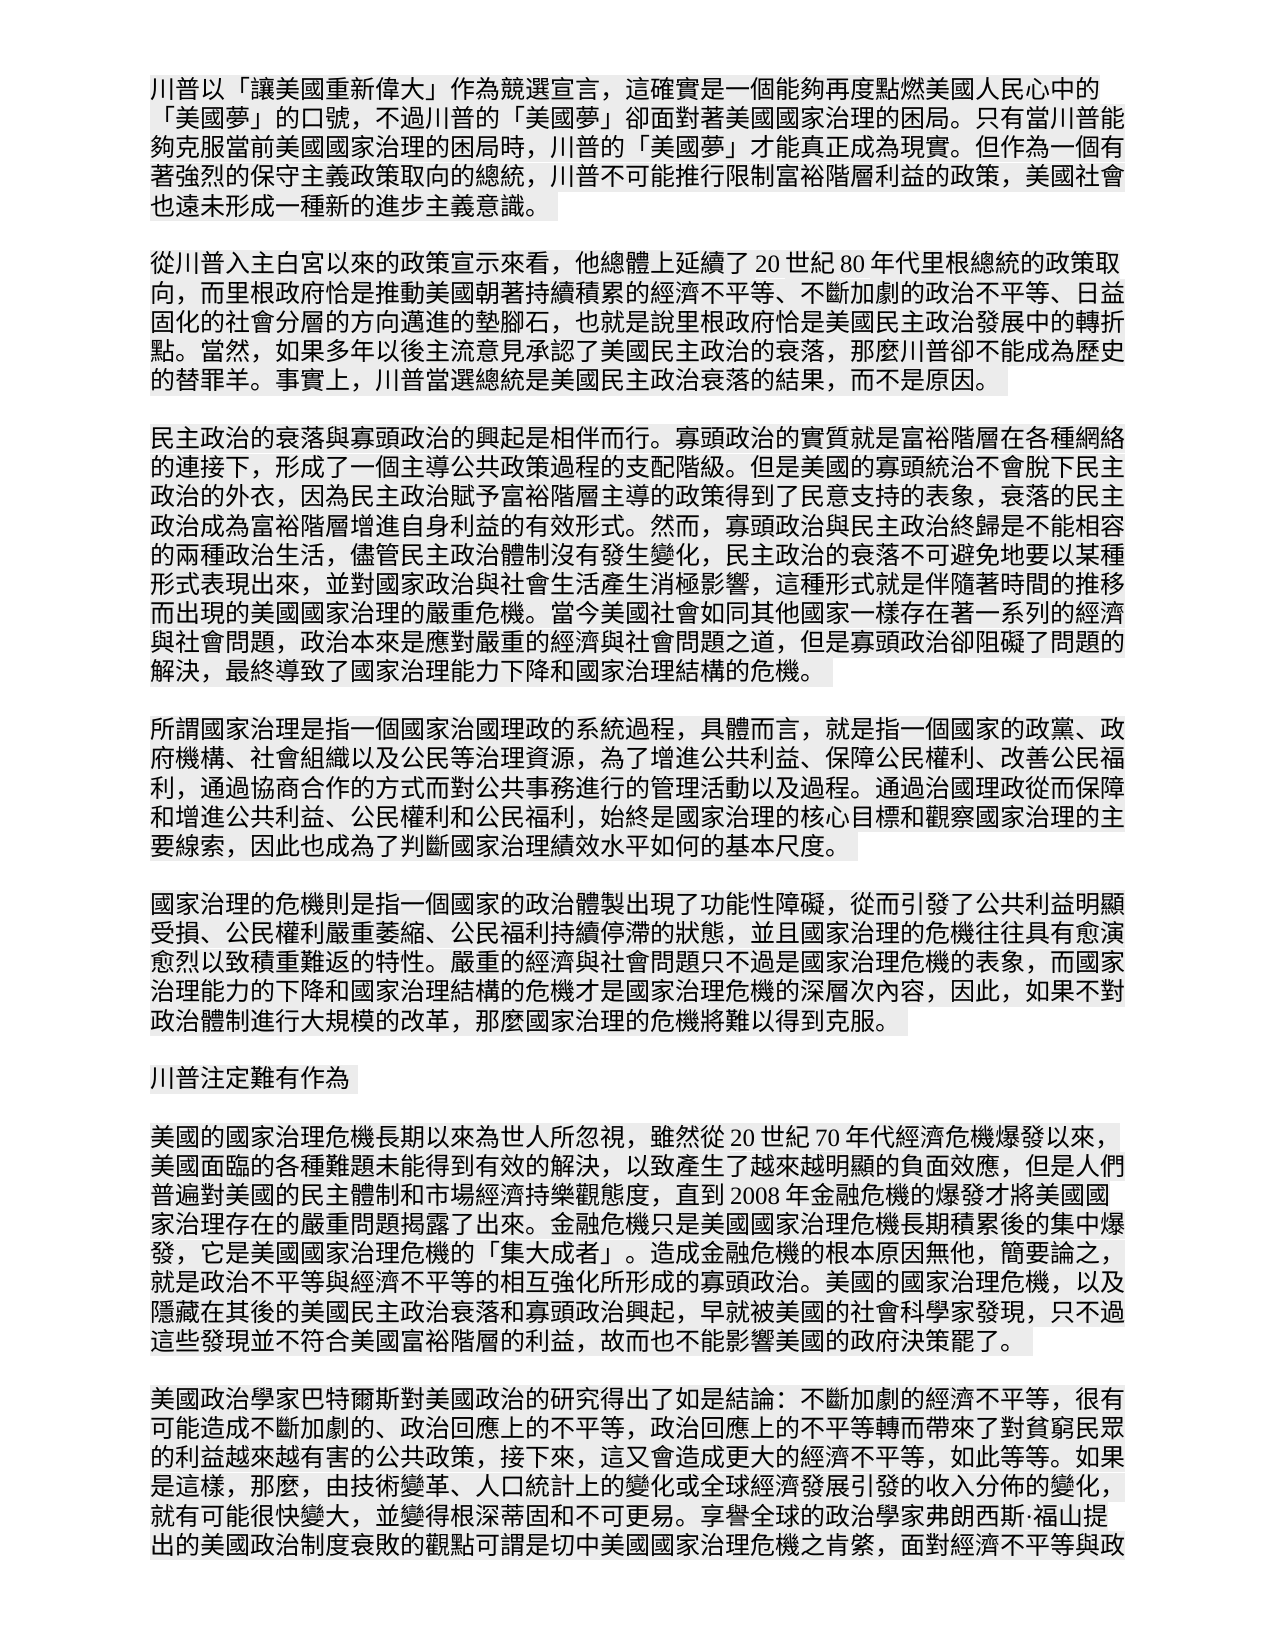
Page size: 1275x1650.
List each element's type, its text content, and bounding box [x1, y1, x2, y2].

text 川普的「美國夢」：一個國家治理困局的集中表達 https://goo.gl/BLu3tE 紐約地產商、共和黨人唐納·川普當選美國總統，在主流意見看來，完全出乎意料。世人習慣於用「黑天鵝」來形象的表達此類「反常」現象。其實，川普的勝選是美國政治演變的結果。概括來講，從20世紀70年代開始，美國的經濟不平等愈演愈烈，從而對作為民主政治核心原則的政治平等造成了嚴重的損害，進而導致經濟不平等與政治不平等的相互強化，最終結果就是美國民主政治的衰落和寡頭政治的興起。聲稱美國是寡頭政治將使主流意見不悅，因為幾十年來美國一直被視為西方民主政治的代表，是世界各國學習的榜樣。 誰也不能否認民主政治是世界政治發展的潮流，但是當今的美國是否依然代表著這個潮流，則是完全可以討論的。羅斯福新政所開創的美國民主政治的盛大氣象已經沒落了，基本的理由就在於，政治平等的原則已經不能有效制約經濟不平等的擴張，反而在經濟不平等的急劇發展下流於形式，法律上的政治平等已經被事實上的政治不平等所取代。這種局面既是當今美國政治的真相，也是川普在總統大選中獲勝的社會基礎，而且構成了制約川普執政的主要結構性條件。 經濟不平等推動美國民主演變為寡頭政治 川普的勝選絕非「庶民的勝利」。雖然在競選運動中，數以百萬計的貧窮民眾給予了他堅定的支持，並且在最後的投票中，他也獲得了來自白人勞工階級的大量選票，川普將在執政中回饋那些給予他支持的白人選民。然而，川普並非是貧窮階級的利益代表。川普的當選只是表明體制之外的精英有效地借助了民眾的不滿，從而成功地戰勝了體制化的精英群體。 體制外的精英向體制化的精英群體發起挑戰，至少反映了當今美國政治生活中的兩個重要趨勢。首先是美國政府應對2008年金融危機的政策招致了精英的不滿，或者說奧巴馬政府推行的軟弱金融監管政策和全民廉價醫保政策，招致了保守派精英的強烈不滿。其次，美國體制化的精英努力營造，並且竭力維持的對公共領域的領導權（即意大利馬克思主義理論家安東尼奧·葛蘭西[ 1891—1937]所說的「霸權」），由於拘泥於自我陶醉其中的「主流輿論」，逐漸失去了對於普羅大眾的影響力，已經在此次總統大選中遭到了重創。 進步主義運動和羅斯福新政塑造了一個有利於政治平等限制經濟不平等的宏觀環境，而世界大戰對以勞工階級為主體的下層民眾力量的增強，以及第二次世界大戰結束之後經濟繁榮時代的到來，都為美國社會經濟不平等的緩和提供了條件。然而，這一切從20世紀70年代開始悄然改變，美國社會的經濟不平等朝著持續積累的方向發展，進而不斷地侵蝕美國的民主政治，最後演化成為今天的寡頭政治。 所謂持續積累的經濟不平等就是指經濟不平等以加速度的方式迅速發展，具體而言，可以從三個維度來透視持續積累的經濟不平等，即經濟不平等在長時段中的惡化情況、經濟不平等在連續的特定時間段中持續加重的情況、財富向少數富豪不斷集中的情況。不妨借用法國當代經濟學家托馬斯·皮凱蒂（Thomas Piketty）所著的《21世紀資本論》提供的數據，對美國社會經濟不平等持續積累的三個方面進行簡要的說明。 首先，美國社會的經濟不平等在20世紀70年代到21世紀10年代大約40年的時間裡嚴重惡化了。20世紀50年代至70年代，美國社會的經濟不平等達到了有統計數據以來的最低谷，美國收入層級中前10%的富人佔到了國民收入份額的30%，但是到了21世紀則上升到了45%。更重要的情況是，美國經濟不平等的曲線顯得異常陡峭，就是說經濟不平等以加速度的方式在發展，如果保持現有的發展速度，那麼到了2030年，前10%的富人將擁有國民收入的60%。 其次，前10%的富人在國民收入中佔有的份額在80年代為35%，90年代為40%，21世紀達到45%，即使2008年的金融危機也未能打破富人在國民收入分配中的優勢，因此，美國社會的經濟不平等在過去連續四個十年裡，每個十年都是持續累積的。 最後，美國社會最頂層的0.1%的家庭（約15萬個）佔有國民收入的份額，從1974年的2.3%增加到2007年的12.3%，平均每個家庭獲得710萬美元，總額超過1萬億美元，而更加頂層的0.01%的家庭（約1.5萬個）佔有國民收入的份額，則從1974年的不到1%增加到2007年的超過6%，每個家庭年收入平均達3400萬美元。 嚴重經濟不平等的影響不可能侷限在經濟領域，而是必然會對政治領域產生重要影響。進而言之，不斷惡化的經濟不平等將損害政治平等，從而造成事實上的政治不平等，最終形成經濟不平等與政治不平等相互強化的局面，也就是將美國民主政治改造成為寡頭政治。 政府決策更傾向於回應頂層人士訴求 政治不平等可以從政府公共政策回應民眾利益訴求的結果得到說明。根據美國當代政治學家馬丁·吉倫斯（Martin Gilens）的研究，在美國的民主政治中，大多數人支持的政策意向並不能成為法律，只有當政策意向得到了頂層人士的支持時，才可能有很好的機會成為法律。如果90%的窮人支持一項政策變化，這種政策變化發生的可能性不比只有10%的人支持好多少，與此相對照的是，當富裕階層支持一項政策變化時，此項政策變化發生的可能性就會明顯提高，具體而言，富裕階層將一項政策意向變成法律的可能性是貧窮階層的三倍。 值得探討的是，中產階級對政府決策又能產生怎樣的影響呢？現代政治理論認為，中產階級是民主政治的關鍵社會基礎，中產階級的利益訴求將主導民主體制下的政府決策。據此可以做出一個合理推論：如果中產階級的利益訴求都不能得到政府決策的回應，那麼民主政治也就是名存實亡了，如果政府決策完全由富裕階級的利益訴求主導，那麼民主體制包裹下的一定是寡頭政治。 馬丁·吉倫斯的研究表明，當一項政策意向得到了中間階層的強烈支持卻同時遭遇到了富裕階層的反對時，也不可能具有比貧窮階層更大的機會成為法律，因此中間階層與貧窮階層在影響政策方面同樣是軟弱的。美國政治中存在的這種政府決策在回應不同社會階層利益訴求時的不平等，並不會因為政黨社會基礎的差異而發生顯著不同。共和黨的政治精英相比民主黨的政治精英來說確實更為關注富裕階層的利益，但在消極回應中間階層和貧窮階層的利益訴求方面，共和黨和民主黨的政治精英保持了高度一致，儘管民主黨的社會基礎更多依賴中產階層和貧窮階層。 造成這種趨同局面的根本原因在於，同富裕階層聯繫在一起的豐厚競選資金支持以及其他重要的政治資源，無論是對共和黨還是對民主黨而言都是頗為珍貴的。借用吉倫斯的話講，美國的富人能夠借用金錢來購買對政治精英的影響力，從而支持他們的政策立場。 當普通民眾法律上的政治平等，在政治過程中遭到了經濟不平等的阻擊之後，公民權利與福利就會發生實質性萎縮。可以從以下三個方面來觀察美國公民權利與福利的實質性萎縮。 首先，最低工資不斷受到侵蝕。雖然就絕對量而言，最低工資水平在過去四十年裡有了提高，但是如果考慮到通貨膨脹的因素，美國最低工資的實際價值下降了約40%。美國當代政治學家拉里·巴特爾斯（Larry Bartels）指出，面對公眾對提高最低工資的一貫和壓倒性支持，華盛頓的政客卻選擇了拖延、阻擾、混淆黑白的態度。其次，醫療保障制度的落後。美國的醫療保障制度長期以來備受批評，奧巴馬政府啟動了建立低成本的全民醫保制度的政策過程，但縱使在政治條件最有利於民主黨的時候，奧巴馬的全民醫保政策也未能實現初衷，最終不得不向企業集團作出重大讓步。最後，工會會員大幅度縮減，工會的地位和影響力不斷式微，2005年美國工會率下降到了12.5%。 社會流動機會越來越少，「美國夢」光輝不再 在經濟不平等與政治不平等相互強化的作用下，美國的社會結構日益封閉，社會流動的機會越來越少，曾經激盪幾乎整個世界的「美國夢」，光輝不在。政治平等原則對經濟不平等的嵌入，目的就是為了在經濟不平等的公民之間建構相同的身份，從而在一定程度上打破由於經濟不平等而導致的森嚴的社會分層體系，這就意味著政治平等要打破不同社會階層之間的區隔，擴大社會流動的機會，因此社會流動性的程度與社會分層固化的程度，實際上是一個國家政治平等程度的典型反映，一個政治不平等的國家，往往有一個社會流動停滯和社會分層固化的社會。美國夢的核心就是美國社會存在著大量的社會流動機會，並且美國是一個沒有階級的社會，這樣的觀念之所以形成並且深入人心，是同美國建國之時就貫徹了公民政治平等的原則一脈相承的。 美國政治學家雅各布·哈克（Jacob Hacker）和保羅·皮爾森（Paul Pierson）的研究則表明，伴隨著美國經濟不平等在20世紀70年代的急劇惡化，美國社會流動的機會也迅速減少，絕大多數美國公民都不可能在其一生中實現階層地位的躍升，也不可能為其子女實現階層地位的躍升提供資源，越來越少的人能夠通過自身的勤奮努力躋身規模越來越狹窄的經濟贏家行列。並且統計數據表明，同歐洲的其他發達國家相比，美國社會流動的機會出奇的低。 美國社會階層的固化集中體現在兩個方面，一方面是中產階層規模的縮減，另一個方面則是富裕階層的封閉。富裕階層的封閉並非僅僅意味著難以有人躋身富裕階層，更重要的含義在於富裕階層聯合起來發展出一套自己的社會機制，包括隔離的住宅區、私人學校、排他性的社交俱樂部、偏僻的度假勝地等，這些社會機制創造出一種社會凝聚力和一種群體歸屬感，美國當代社會學家威廉·多姆霍夫（G. William Domhoff）將其稱為階級認知，即在佔有巨額財富的基礎上獲得的優越感、驕傲感和貌似合理的特權感。他們在心底裡認為他們要比別人優秀，因此完全應該得到他們現在這樣的生活。 經濟不平等的持續積累、政治不平等的日益嚴重、社會分層的固化，都是在過去四十餘年的時間裡發生的，這些變化的積累和相互交錯最終以金融危機的形式爆發出來，而政府決策在應對金融危機問題上的軟弱，則更進一步引發美國普通民眾以「佔領華爾街」的社會運動，將美國民主政治的衰落完全暴露出來。顯而易見，美國民主政治的衰落需要奮發有為的政府，朝著捍衛政治平等和限制經濟不平等的方向改革公共政策。奧巴馬政府正好處在一個轉折點上，他也是帶著民眾的期望入主白宮的，然而他深負重望。他八年的任期非但沒有扭轉美國民主政治衰落的趨勢，反而進一步導致了美國國家治理的危機。 川普的美國夢遭遇國家治理困局 川普以「讓美國重新偉大」作為競選宣言，這確實是一個能夠再度點燃美國人民心中的「美國夢」的口號，不過川普的「美國夢」卻面對著美國國家治理的困局。只有當川普能夠克服當前美國國家治理的困局時，川普的「美國夢」才能真正成為現實。但作為一個有著強烈的保守主義政策取向的總統，川普不可能推行限制富裕階層利益的政策，美國社會也遠未形成一種新的進步主義意識。 從川普入主白宮以來的政策宣示來看，他總體上延續了20世紀80年代里根總統的政策取向，而里根政府恰是推動美國朝著持續積累的經濟不平等、不斷加劇的政治不平等、日益固化的社會分層的方向邁進的墊腳石，也就是說里根政府恰是美國民主政治發展中的轉折點。當然，如果多年以後主流意見承認了美國民主政治的衰落，那麼川普卻不能成為歷史的替罪羊。事實上，川普當選總統是美國民主政治衰落的結果，而不是原因。 民主政治的衰落與寡頭政治的興起是相伴而行。寡頭政治的實質就是富裕階層在各種網絡的連接下，形成了一個主導公共政策過程的支配階級。但是美國的寡頭統治不會脫下民主政治的外衣，因為民主政治賦予富裕階層主導的政策得到了民意支持的表象，衰落的民主政治成為富裕階層增進自身利益的有效形式。然而，寡頭政治與民主政治終歸是不能相容的兩種政治生活，儘管民主政治體制沒有發生變化，民主政治的衰落不可避免地要以某種形式表現出來，並對國家政治與社會生活產生消極影響，這種形式就是伴隨著時間的推移而出現的美國國家治理的嚴重危機。當今美國社會如同其他國家一樣存在著一系列的經濟與社會問題，政治本來是應對嚴重的經濟與社會問題之道，但是寡頭政治卻阻礙了問題的解決，最終導致了國家治理能力下降和國家治理結構的危機。 所謂國家治理是指一個國家治國理政的系統過程，具體而言，就是指一個國家的政黨、政府機構、社會組織以及公民等治理資源，為了增進公共利益、保障公民權利、改善公民福利，通過協商合作的方式而對公共事務進行的管理活動以及過程。通過治國理政從而保障和增進公共利益、公民權利和公民福利，始終是國家治理的核心目標和觀察國家治理的主要線索，因此也成為了判斷國家治理績效水平如何的基本尺度。 國家治理的危機則是指一個國家的政治體製出現了功能性障礙，從而引發了公共利益明顯受損、公民權利嚴重萎縮、公民福利持續停滯的狀態，並且國家治理的危機往往具有愈演愈烈以致積重難返的特性。嚴重的經濟與社會問題只不過是國家治理危機的表象，而國家治理能力的下降和國家治理結構的危機才是國家治理危機的深層次內容，因此，如果不對政治體制進行大規模的改革，那麼國家治理的危機將難以得到克服。 川普注定難有作為 美國的國家治理危機長期以來為世人所忽視，雖然從20世紀70年代經濟危機爆發以來，美國面臨的各種難題未能得到有效的解決，以致產生了越來越明顯的負面效應，但是人們普遍對美國的民主體制和市場經濟持樂觀態度，直到2008年金融危機的爆發才將美國國家治理存在的嚴重問題揭露了出來。金融危機只是美國國家治理危機長期積累後的集中爆發，它是美國國家治理危機的「集大成者」。造成金融危機的根本原因無他，簡要論之，就是政治不平等與經濟不平等的相互強化所形成的寡頭政治。美國的國家治理危機，以及隱藏在其後的美國民主政治衰落和寡頭政治興起，早就被美國的社會科學家發現，只不過這些發現並不符合美國富裕階層的利益，故而也不能影響美國的政府決策罷了。 美國政治學家巴特爾斯對美國政治的研究得出了如是結論：不斷加劇的經濟不平等，很有可能造成不斷加劇的、政治回應上的不平等，政治回應上的不平等轉而帶來了對貧窮民眾的利益越來越有害的公共政策，接下來，這又會造成更大的經濟不平等，如此等等。如果是這樣，那麼，由技術變革、人口統計上的變化或全球經濟發展引發的收入分佈的變化，就有可能很快變大，並變得根深蒂固和不可更易。享譽全球的政治學家弗朗西斯·福山提出的美國政治制度衰敗的觀點可謂是切中美國國家治理危機之肯綮，面對經濟不平等與政治不平等相互強化的局面，美國政治體制如果不跟隨環境的變化而進行大規模革新的話，當今美國就不可能走出國家治理的危機。 雖然川普是來自體制外的精英，他可以在競選運動中向不同的社會階層許下誇張的政策承諾，甚至很多人指望他以體制外的立場衝擊美國政治體制，從而帶來美國政治體制改革的契機。但是，當川普就職總統之後，他已經處在美國國家治理危機的中心，不管他在其任期內能夠推行何種政策，他都很難改變當前美國國家治理的困局。當前美國國家治理的困局可以集中表述為，社會需要政府政策朝著限制經濟不平等、改善普通民眾的生活境況的進行重大的改革，但是美國的共和黨與民主黨都已經同富裕階層形成了隱形聯盟，所以代表中下層民眾利益的政策不可能被富裕階層和政治精英接受。要言之，美國寡頭政治的現實不可能輕易為民主政治鋪路，要想改變美國國家治理的危機，只能首先改變寡頭政治，這需要進行重大的政治體制改革，而這種迫切需要恰是川普不可能提供的。 川普的「美國夢」代表著美國富裕階層對於理想生活的基本看法，隨著他執政時期的開始，他的「美國夢」將隨之落地。川普的執政，不排除為下層民眾中的白人群體擴大就業機會的可能性，但是這種對下層白人群體利益的改進將以其他下層民眾的利益損失作為條件，與此同時，川普的執政將給富裕階層帶來更多的利益。 總結而言，川普的「美國夢」毋寧是對美國國家治理困局的集中表達，一方面表明了體制化的精英在應對危機時採取的華而不實的政策立場的失敗，另一方面充分展現了美國保守派精英要在政府決策中堅決捍衛富裕階層利益的強硬立場。 ---------------------------------------------------------------- 簡單地說，川普基於共和黨的傳統理念，絕對不會限制富有精英們去掙錢，沒法扭轉階層繼續分化。但是，川普從感情上和行動上都會回應支持他的全球化受害的白人工人階級。不過，對外是從國外抽血的方式，對內是讓非法移民、非法勞工、H1外國工作者、甚至將來從綠卡開刀讓他們騰出生存空間的方式來回應選民需求。 附送兩個宋鴻兵關於川普近期行為的深度分析和解釋。 鴻觀 第121期 川普遭遇寂靜政變 https://www.youtube.com/watch?v=nZI7tHVfIx4 鴻觀 第122期 軍工複合體重塑外交政策 https://www.youtube.com/watch?v=bDQu6b2imF8 [150, 75, 1125, 1560]
